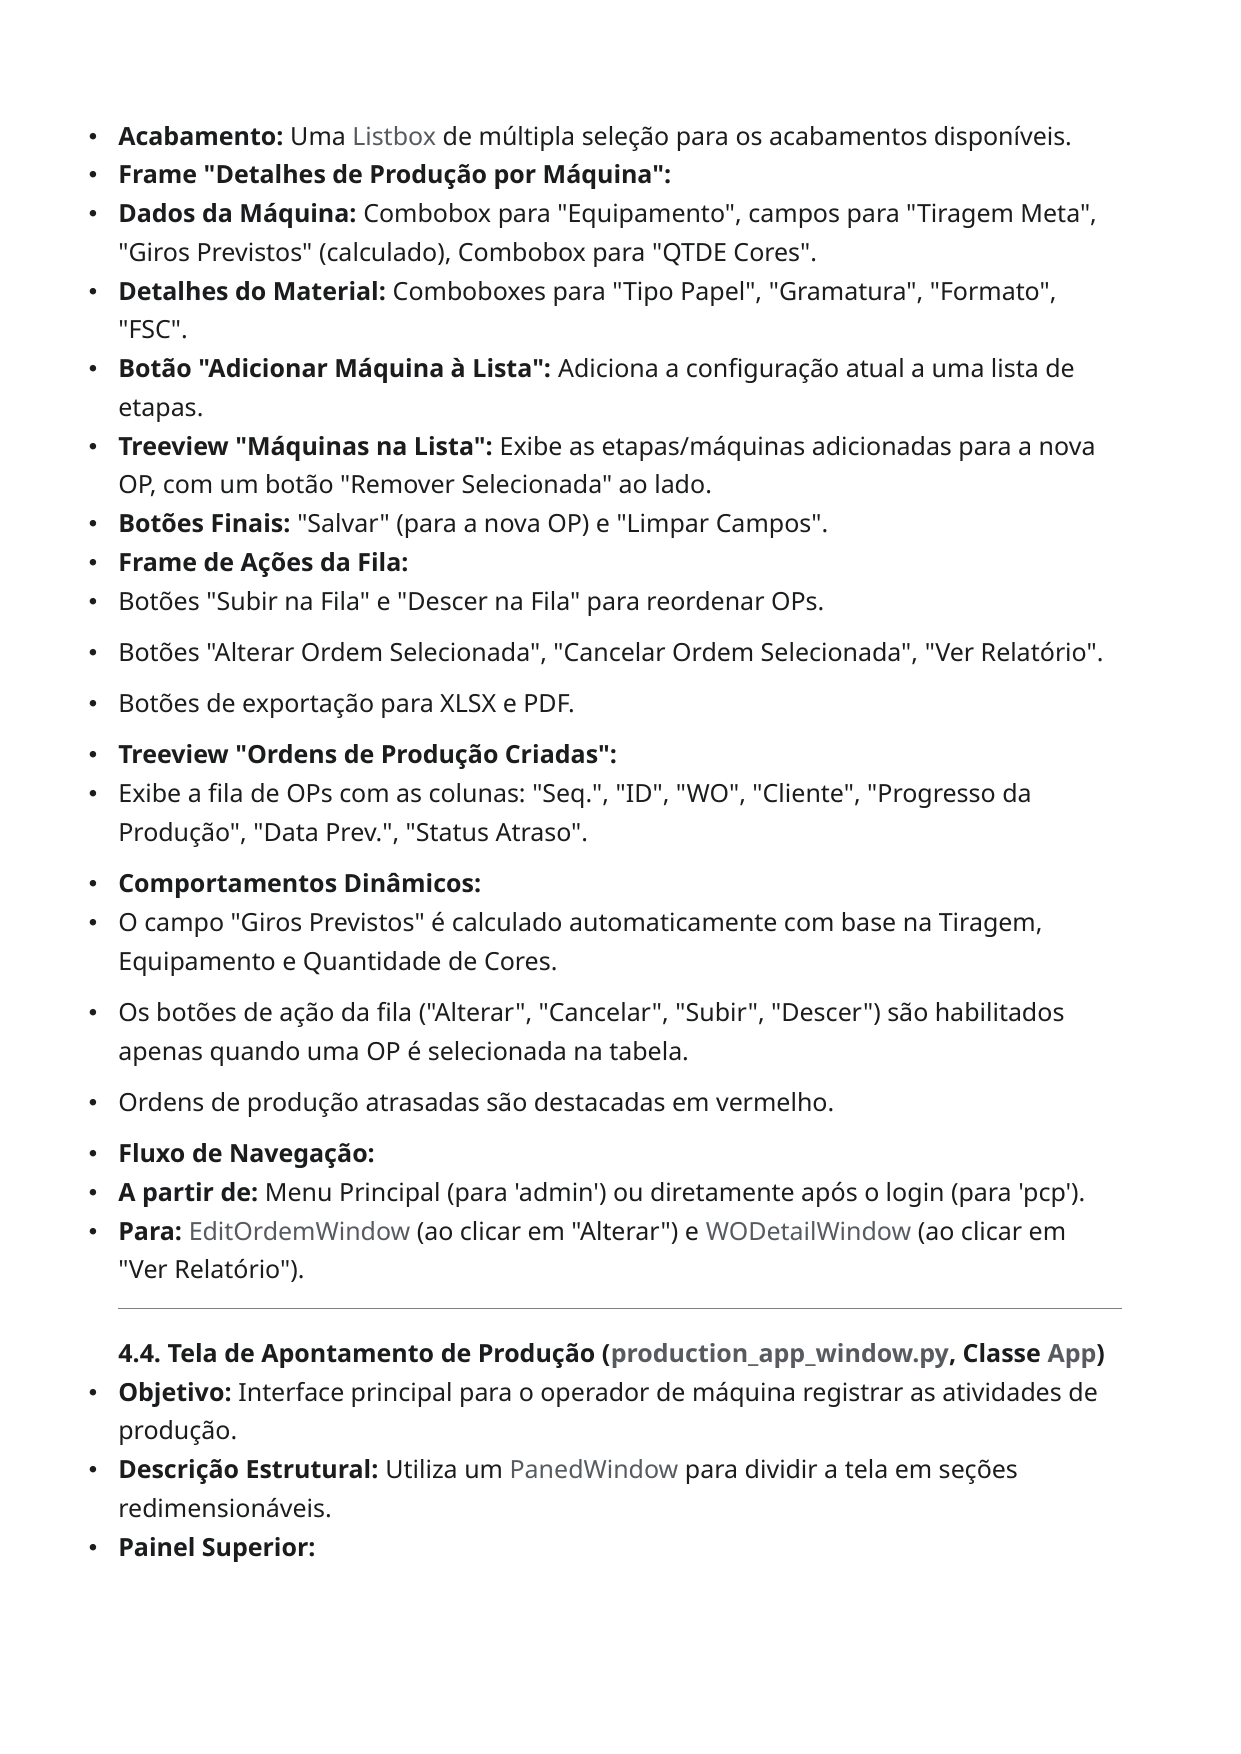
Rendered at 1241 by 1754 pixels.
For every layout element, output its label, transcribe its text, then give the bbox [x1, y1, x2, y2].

list Comportamentos Dinâmicos: [118, 866, 1122, 900]
list Frame "Detalhes de Produção por Máquina": [118, 157, 1122, 191]
list Treeview "Máquinas na Lista": Exibe as etapas/máquinas adicionadas para a nova OP, com um botão "Remover Selecionada" ao lado. [118, 428, 1122, 501]
list Ordens de produção atrasadas são destacadas em vermelho. [118, 1084, 1122, 1118]
list Objetivo: Interface principal para o operador de máquina registrar as atividades de produção. [118, 1374, 1122, 1447]
list Exibe a fila de OPs com as colunas: "Seq.", "ID", "WO", "Cliente", "Progresso da Produção", "Data Prev.", "Status Atraso". [118, 776, 1122, 848]
list A partir de: Menu Principal (para 'admin') ou diretamente após o login (para 'pcp'). [118, 1174, 1122, 1208]
list Detalhes do Material: Comboboxes para "Tipo Papel", "Gramatura", "Formato", "FSC". [118, 273, 1122, 346]
subtitle 4.4. Tela de Apontamento de Produção (production_app_window.py, Classe App) [118, 1335, 1122, 1369]
list Para: EditOrdemWindow (ao clicar em "Alterar") e WODetailWindow (ao clicar em "Ver Relatório"). [118, 1213, 1122, 1286]
list Frame de Ações da Fila: [118, 544, 1122, 578]
list Botões Finais: "Salvar" (para a nova OP) e "Limpar Campos". [118, 506, 1122, 540]
list Botões "Alterar Ordem Selecionada", "Cancelar Ordem Selecionada", "Ver Relatório". [118, 634, 1122, 668]
list Painel Superior: [118, 1529, 1122, 1563]
list O campo "Giros Previstos" é calculado automaticamente com base na Tiragem, Equipamento e Quantidade de Cores. [118, 904, 1122, 977]
list Botão "Adicionar Máquina à Lista": Adiciona a configuração atual a uma lista de etapas. [118, 351, 1122, 423]
list Treeview "Ordens de Produção Criadas": [118, 737, 1122, 771]
list Dados da Máquina: Combobox para "Equipamento", campos para "Tiragem Meta", "Giros Previstos" (calculado), Combobox para "QTDE Cores". [118, 196, 1122, 268]
list Fluxo de Navegação: [118, 1136, 1122, 1170]
list Botões de exportação para XLSX e PDF. [118, 686, 1122, 720]
list Descrição Estrutural: Utiliza um PanedWindow para dividir a tela em seções redimensionáveis. [118, 1452, 1122, 1524]
list Os botões de ação da fila ("Alterar", "Cancelar", "Subir", "Descer") são habilitados apenas quando uma OP é selecionada na tabela. [118, 994, 1122, 1067]
list Botões "Subir na Fila" e "Descer na Fila" para reordenar OPs. [118, 583, 1122, 617]
list Acabamento: Uma Listbox de múltipla seleção para os acabamentos disponíveis. [118, 118, 1122, 152]
